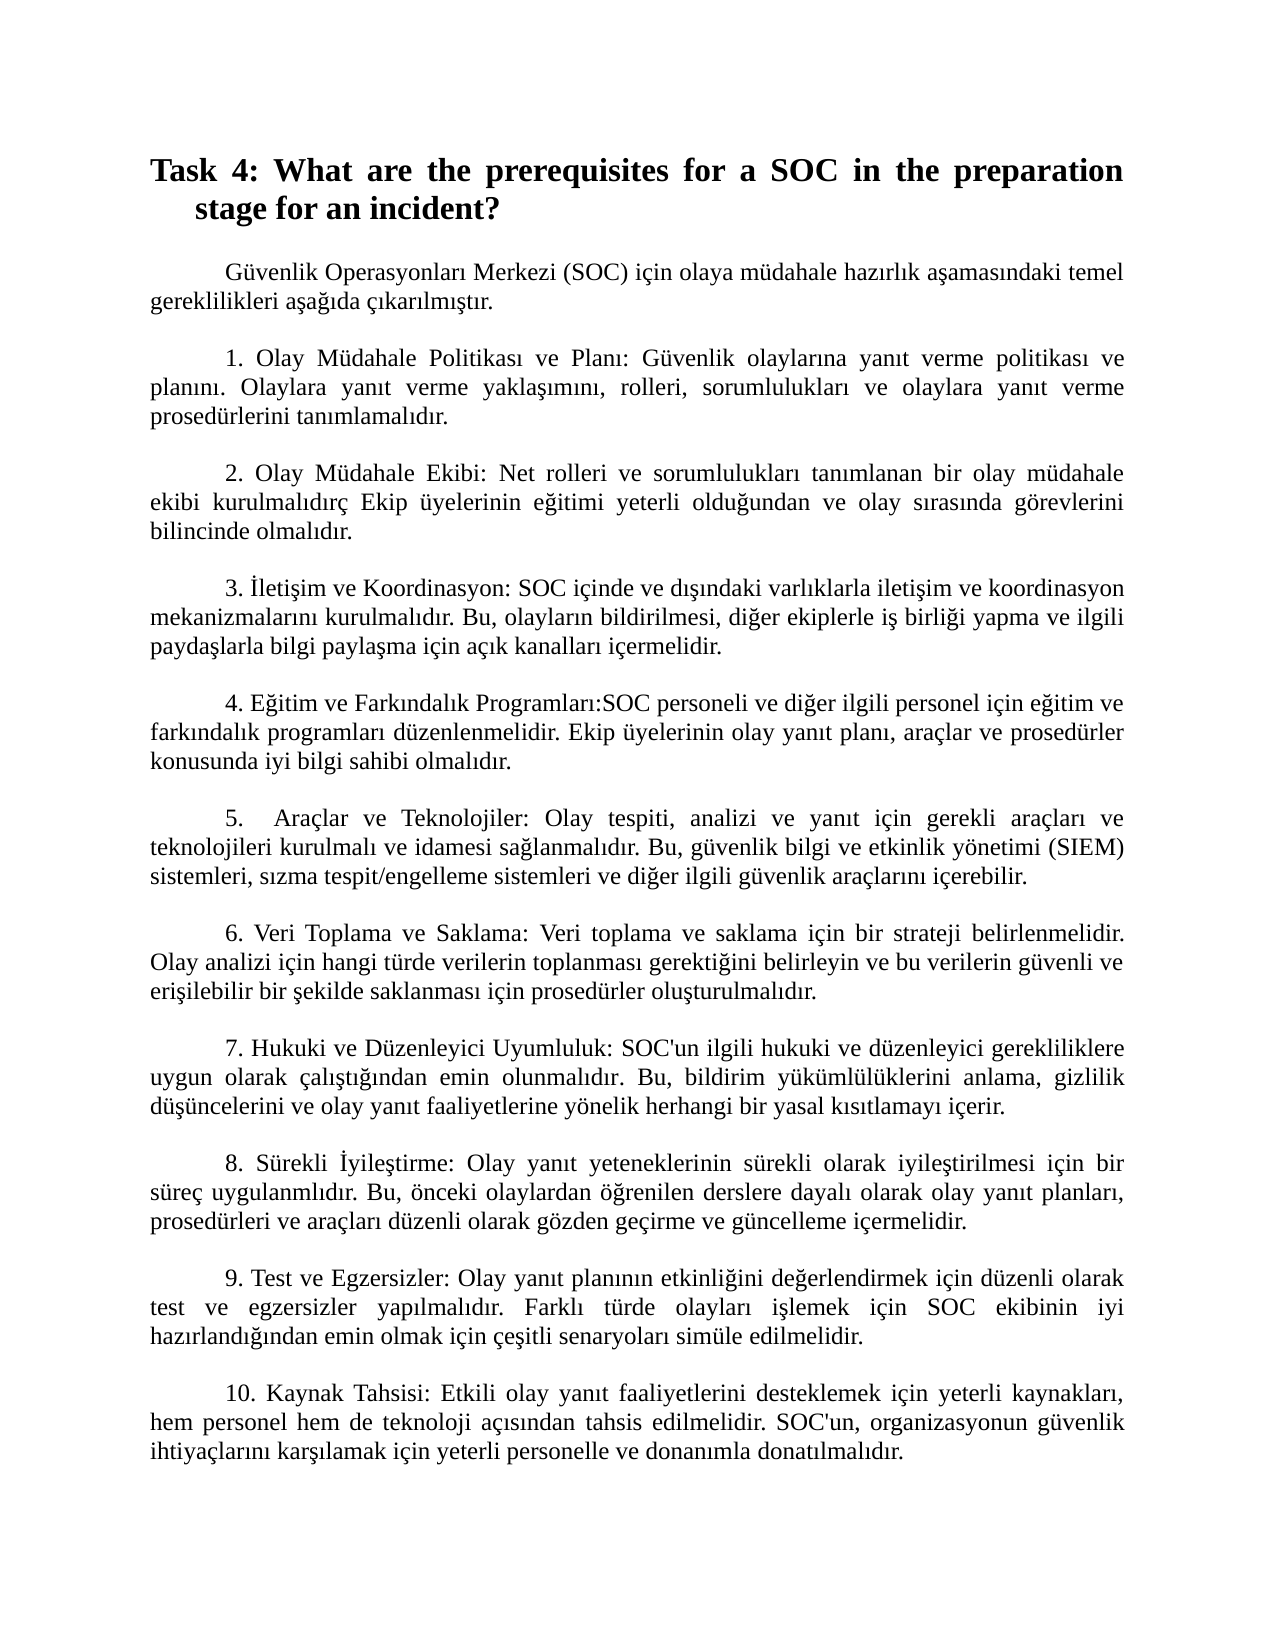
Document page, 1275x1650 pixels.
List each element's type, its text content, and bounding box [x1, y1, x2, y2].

text 2. Olay Müdahale Ekibi: Net rolleri ve sorumlulukları tanımlanan bir olay müdahale ekibi kurulmalıdırç Ekip üyelerinin eğitimi yeterli olduğundan ve olay sırasında görevlerini bilincinde olmalıdır. [150, 458, 1125, 545]
text Güvenlik Operasyonları Merkezi (SOC) için olaya müdahale hazırlık aşamasındaki temel gereklilikleri aşağıda çıkarılmıştır. [150, 257, 1125, 315]
text 6. Veri Toplama ve Saklama: Veri toplama ve saklama için bir strateji belirlenmelidir. Olay analizi için hangi türde verilerin toplanması gerektiğini belirleyin ve bu verilerin güvenli ve erişilebilir bir şekilde saklanması için prosedürler oluşturulmalıdır. [150, 918, 1125, 1005]
text 7. Hukuki ve Düzenleyici Uyumluluk: SOC'un ilgili hukuki ve düzenleyici gerekliliklere uygun olarak çalıştığından emin olunmalıdır. Bu, bildirim yükümlülüklerini anlama, gizlilik düşüncelerini ve olay yanıt faaliyetlerine yönelik herhangi bir yasal kısıtlamayı içerir. [150, 1033, 1125, 1120]
text 9. Test ve Egzersizler: Olay yanıt planının etkinliğini değerlendirmek için düzenli olarak test ve egzersizler yapılmalıdır. Farklı türde olayları işlemek için SOC ekibinin iyi hazırlandığından emin olmak için çeşitli senaryoları simüle edilmelidir. [150, 1263, 1125, 1350]
text 4. Eğitim ve Farkındalık Programları:SOC personeli ve diğer ilgili personel için eğitim ve farkındalık programları düzenlenmelidir. Ekip üyelerinin olay yanıt planı, araçlar ve prosedürler konusunda iyi bilgi sahibi olmalıdır. [150, 688, 1125, 775]
text 3. İletişim ve Koordinasyon: SOC içinde ve dışındaki varlıklarla iletişim ve koordinasyon mekanizmalarını kurulmalıdır. Bu, olayların bildirilmesi, diğer ekiplerle iş birliği yapma ve ilgili paydaşlarla bilgi paylaşma için açık kanalları içermelidir. [150, 573, 1125, 660]
text 8. Sürekli İyileştirme: Olay yanıt yeteneklerinin sürekli olarak iyileştirilmesi için bir süreç uygulanmlıdır. Bu, önceki olaylardan öğrenilen derslere dayalı olarak olay yanıt planları, prosedürleri ve araçları düzenli olarak gözden geçirme ve güncelleme içermelidir. [150, 1148, 1125, 1235]
subtitle Task 4: What are the prerequisites for a SOC in the preparation stage for an incident? [150, 150, 1125, 227]
text 1. Olay Müdahale Politikası ve Planı: Güvenlik olaylarına yanıt verme politikası ve planını. Olaylara yanıt verme yaklaşımını, rolleri, sorumlulukları ve olaylara yanıt verme prosedürlerini tanımlamalıdır. [150, 343, 1125, 430]
text 10. Kaynak Tahsisi: Etkili olay yanıt faaliyetlerini desteklemek için yeterli kaynakları, hem personel hem de teknoloji açısından tahsis edilmelidir. SOC'un, organizasyonun güvenlik ihtiyaçlarını karşılamak için yeterli personelle ve donanımla donatılmalıdır. [150, 1378, 1125, 1465]
text 5. Araçlar ve Teknolojiler: Olay tespiti, analizi ve yanıt için gerekli araçları ve teknolojileri kurulmalı ve idamesi sağlanmalıdır. Bu, güvenlik bilgi ve etkinlik yönetimi (SIEM) sistemleri, sızma tespit/engelleme sistemleri ve diğer ilgili güvenlik araçlarını içerebilir. [150, 803, 1125, 890]
